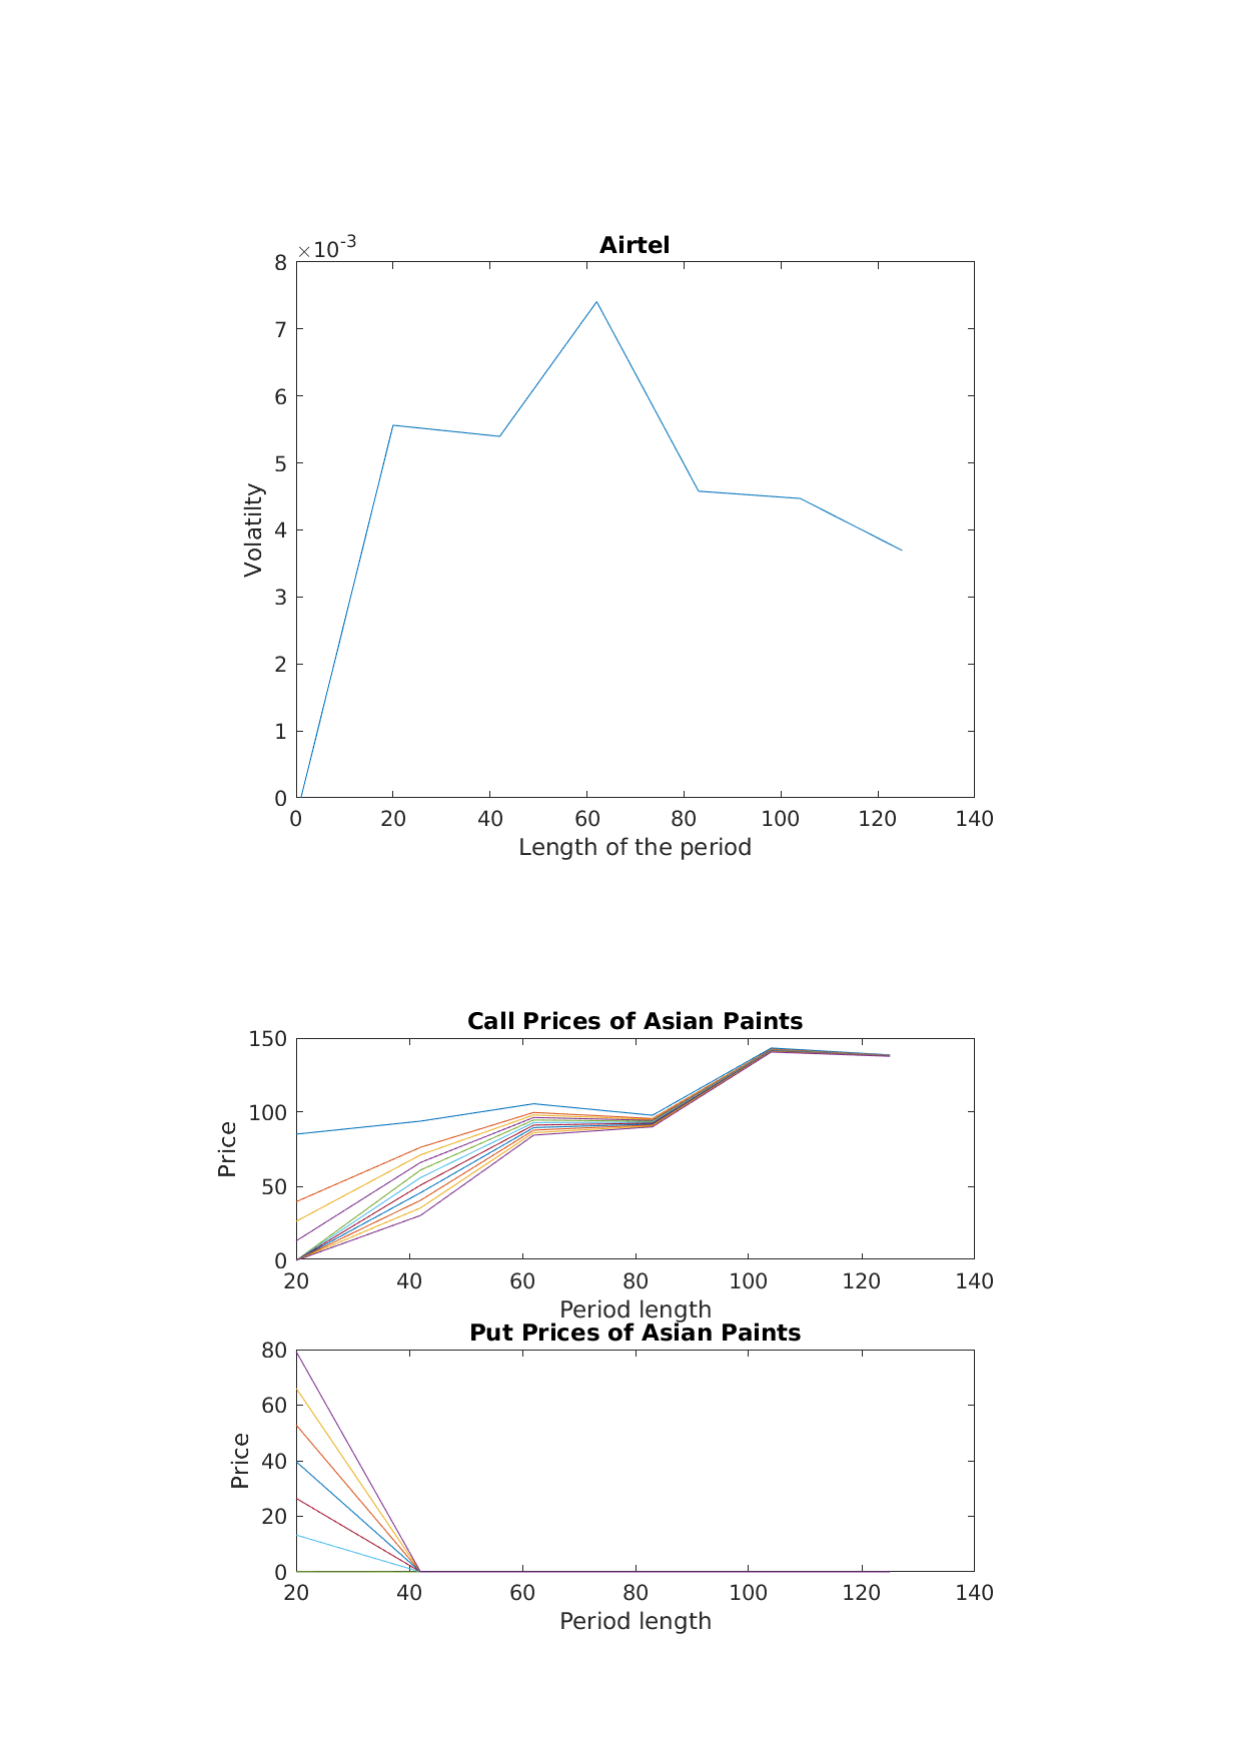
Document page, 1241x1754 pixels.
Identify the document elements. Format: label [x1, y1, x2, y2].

picture [182, 213, 1058, 870]
picture [182, 988, 1058, 1645]
